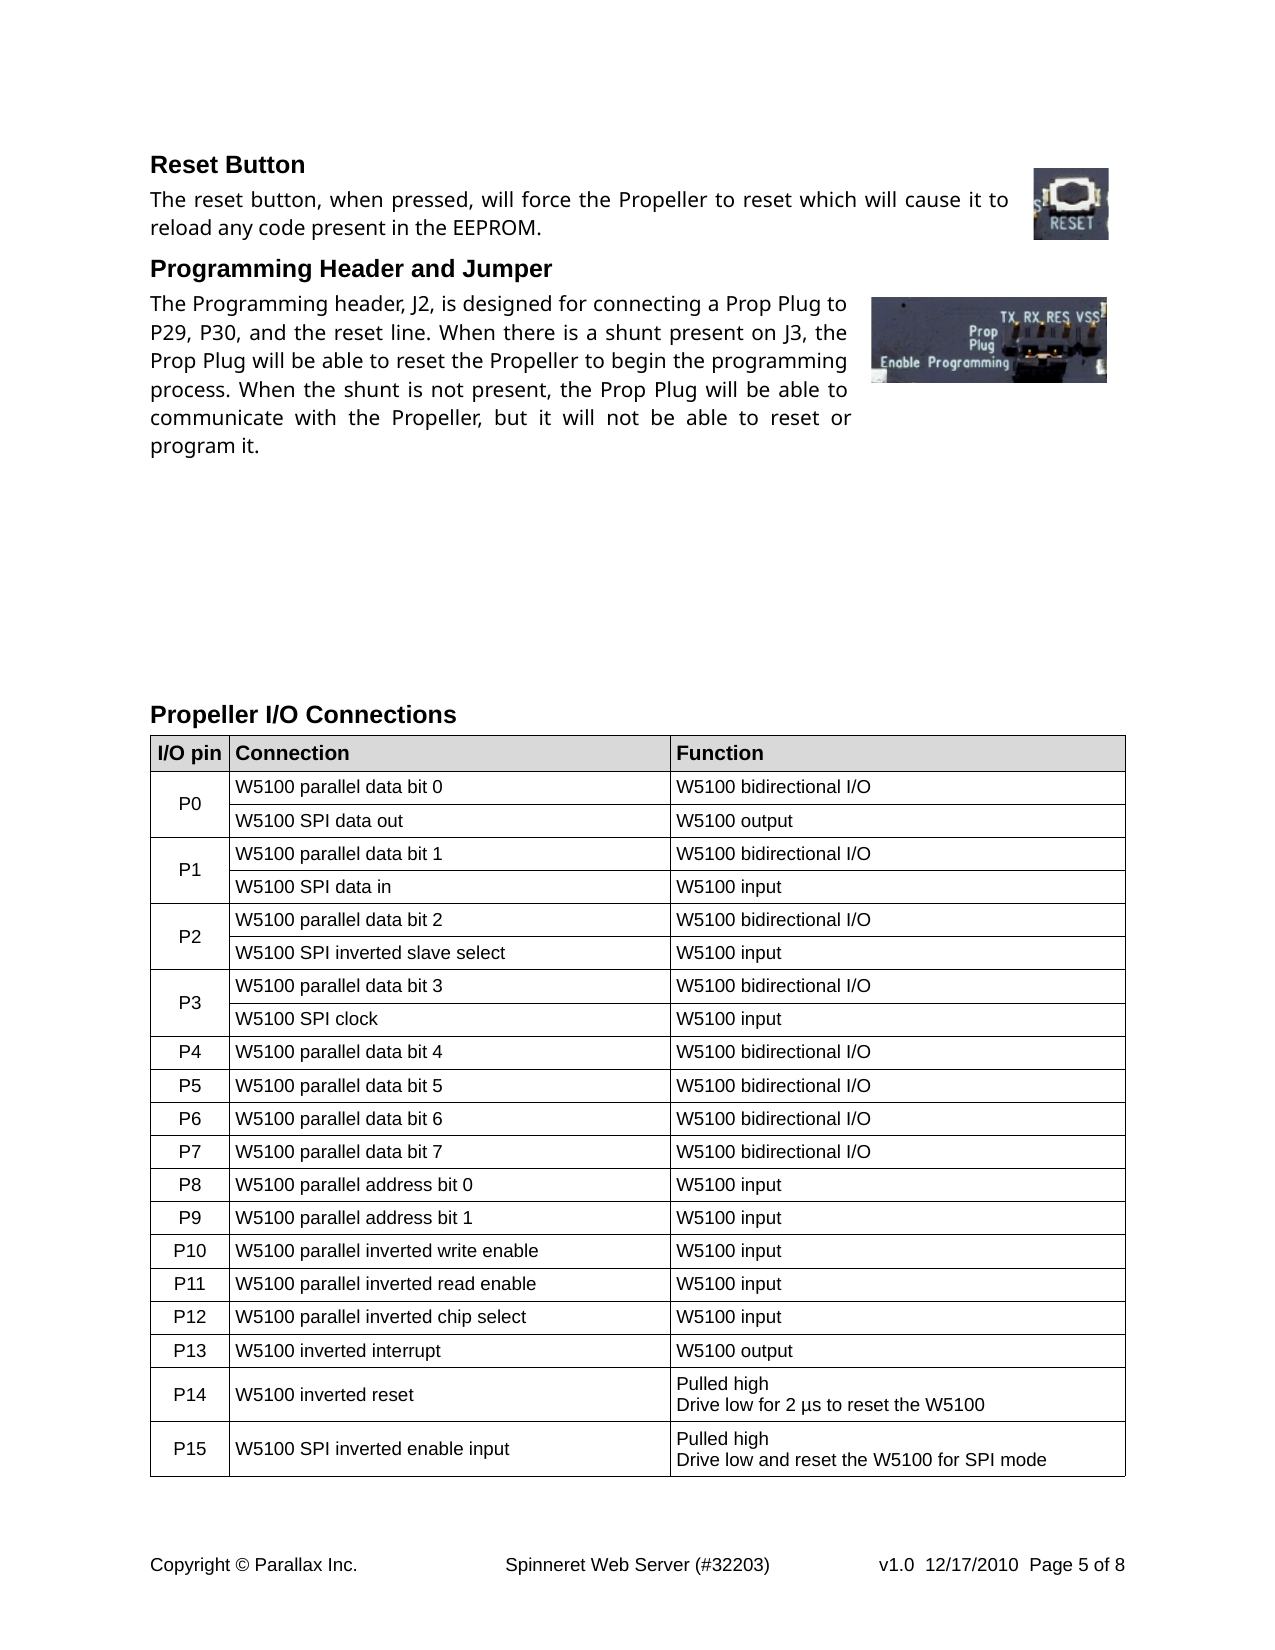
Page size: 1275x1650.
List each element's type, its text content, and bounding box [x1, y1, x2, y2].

table_cell W5100 parallel data bit 3 [230, 970, 670, 1002]
table_cell P1 [151, 838, 229, 903]
table_cell W5100 bidirectional I/O [671, 1037, 1125, 1069]
table_cell W5100 bidirectional I/O [671, 1070, 1125, 1102]
table_cell P2 [151, 904, 229, 969]
table_cell W5100 input [671, 1004, 1125, 1036]
table_cell W5100 input [671, 1235, 1125, 1267]
table_cell W5100 SPI inverted slave select [230, 937, 670, 969]
table_header I/O pin [151, 736, 229, 771]
table_cell W5100 SPI data in [230, 871, 670, 903]
table_cell W5100 output [671, 1335, 1125, 1367]
table_cell W5100 parallel data bit 2 [230, 904, 670, 936]
table_cell P7 [151, 1136, 229, 1168]
table_cell W5100 parallel inverted read enable [230, 1269, 670, 1301]
table_cell Pulled high Drive low and reset the W5100 for SPI mode [671, 1422, 1125, 1476]
table_cell W5100 parallel data bit 7 [230, 1136, 670, 1168]
table_cell W5100 inverted reset [230, 1368, 670, 1421]
table_cell P0 [151, 772, 229, 837]
table_header Function [671, 736, 1125, 771]
table_cell W5100 bidirectional I/O [671, 1103, 1125, 1135]
table_cell W5100 SPI clock [230, 1004, 670, 1036]
table_cell W5100 parallel address bit 0 [230, 1169, 670, 1201]
table_cell W5100 bidirectional I/O [671, 970, 1125, 1002]
table_cell P3 [151, 970, 229, 1036]
subtitle Reset Button [150, 150, 1125, 179]
table_cell W5100 input [671, 1169, 1125, 1201]
table_cell P13 [151, 1335, 229, 1367]
table_cell W5100 input [671, 937, 1125, 969]
table_cell W5100 parallel data bit 1 [230, 838, 670, 870]
table_cell P5 [151, 1070, 229, 1102]
table_cell Pulled high Drive low for 2 µs to reset the W5100 [671, 1368, 1125, 1421]
table_cell W5100 parallel inverted write enable [230, 1235, 670, 1267]
table_cell W5100 parallel data bit 4 [230, 1037, 670, 1069]
table_cell W5100 parallel address bit 1 [230, 1202, 670, 1234]
table_cell W5100 SPI data out [230, 805, 670, 837]
table_cell W5100 parallel inverted chip select [230, 1302, 670, 1334]
table_cell W5100 bidirectional I/O [671, 904, 1125, 936]
table_cell W5100 input [671, 1302, 1125, 1334]
table_cell P9 [151, 1202, 229, 1234]
table_cell W5100 bidirectional I/O [671, 838, 1125, 870]
table_cell P15 [151, 1422, 229, 1476]
text The Programming header, J2, is designed for connecting a Prop Plug to P29, P30, and the reset line. When there is a shunt present on J3, the Prop Plug will be able to reset the Propeller to begin the programming process. When the shunt is not present, the Prop Plug will be able to communicate with the Propeller, but it will not be able to reset or program it. [150, 289, 1125, 460]
table_cell P6 [151, 1103, 229, 1135]
table_cell P4 [151, 1037, 229, 1069]
table_cell W5100 parallel data bit 5 [230, 1070, 670, 1102]
picture [871, 297, 1107, 383]
subtitle Programming Header and Jumper [150, 254, 1125, 283]
table_cell P8 [151, 1169, 229, 1201]
table_cell W5100 SPI inverted enable input [230, 1422, 670, 1476]
table_cell W5100 input [671, 1202, 1125, 1234]
table_cell W5100 bidirectional I/O [671, 1136, 1125, 1168]
table_cell P10 [151, 1235, 229, 1267]
table_cell W5100 parallel data bit 0 [230, 772, 670, 804]
picture [1033, 169, 1109, 240]
table_cell P11 [151, 1269, 229, 1301]
table_cell W5100 parallel data bit 6 [230, 1103, 670, 1135]
table_cell W5100 input [671, 1269, 1125, 1301]
table_header Connection [230, 736, 670, 771]
text The reset button, when pressed, will force the Propeller to reset which will cause it to reload any code present in the EEPROM. [150, 185, 1125, 242]
table_cell W5100 output [671, 805, 1125, 837]
table_cell W5100 input [671, 871, 1125, 903]
table_cell W5100 inverted interrupt [230, 1335, 670, 1367]
table_cell P12 [151, 1302, 229, 1334]
table_cell P14 [151, 1368, 229, 1421]
table_cell W5100 bidirectional I/O [671, 772, 1125, 804]
